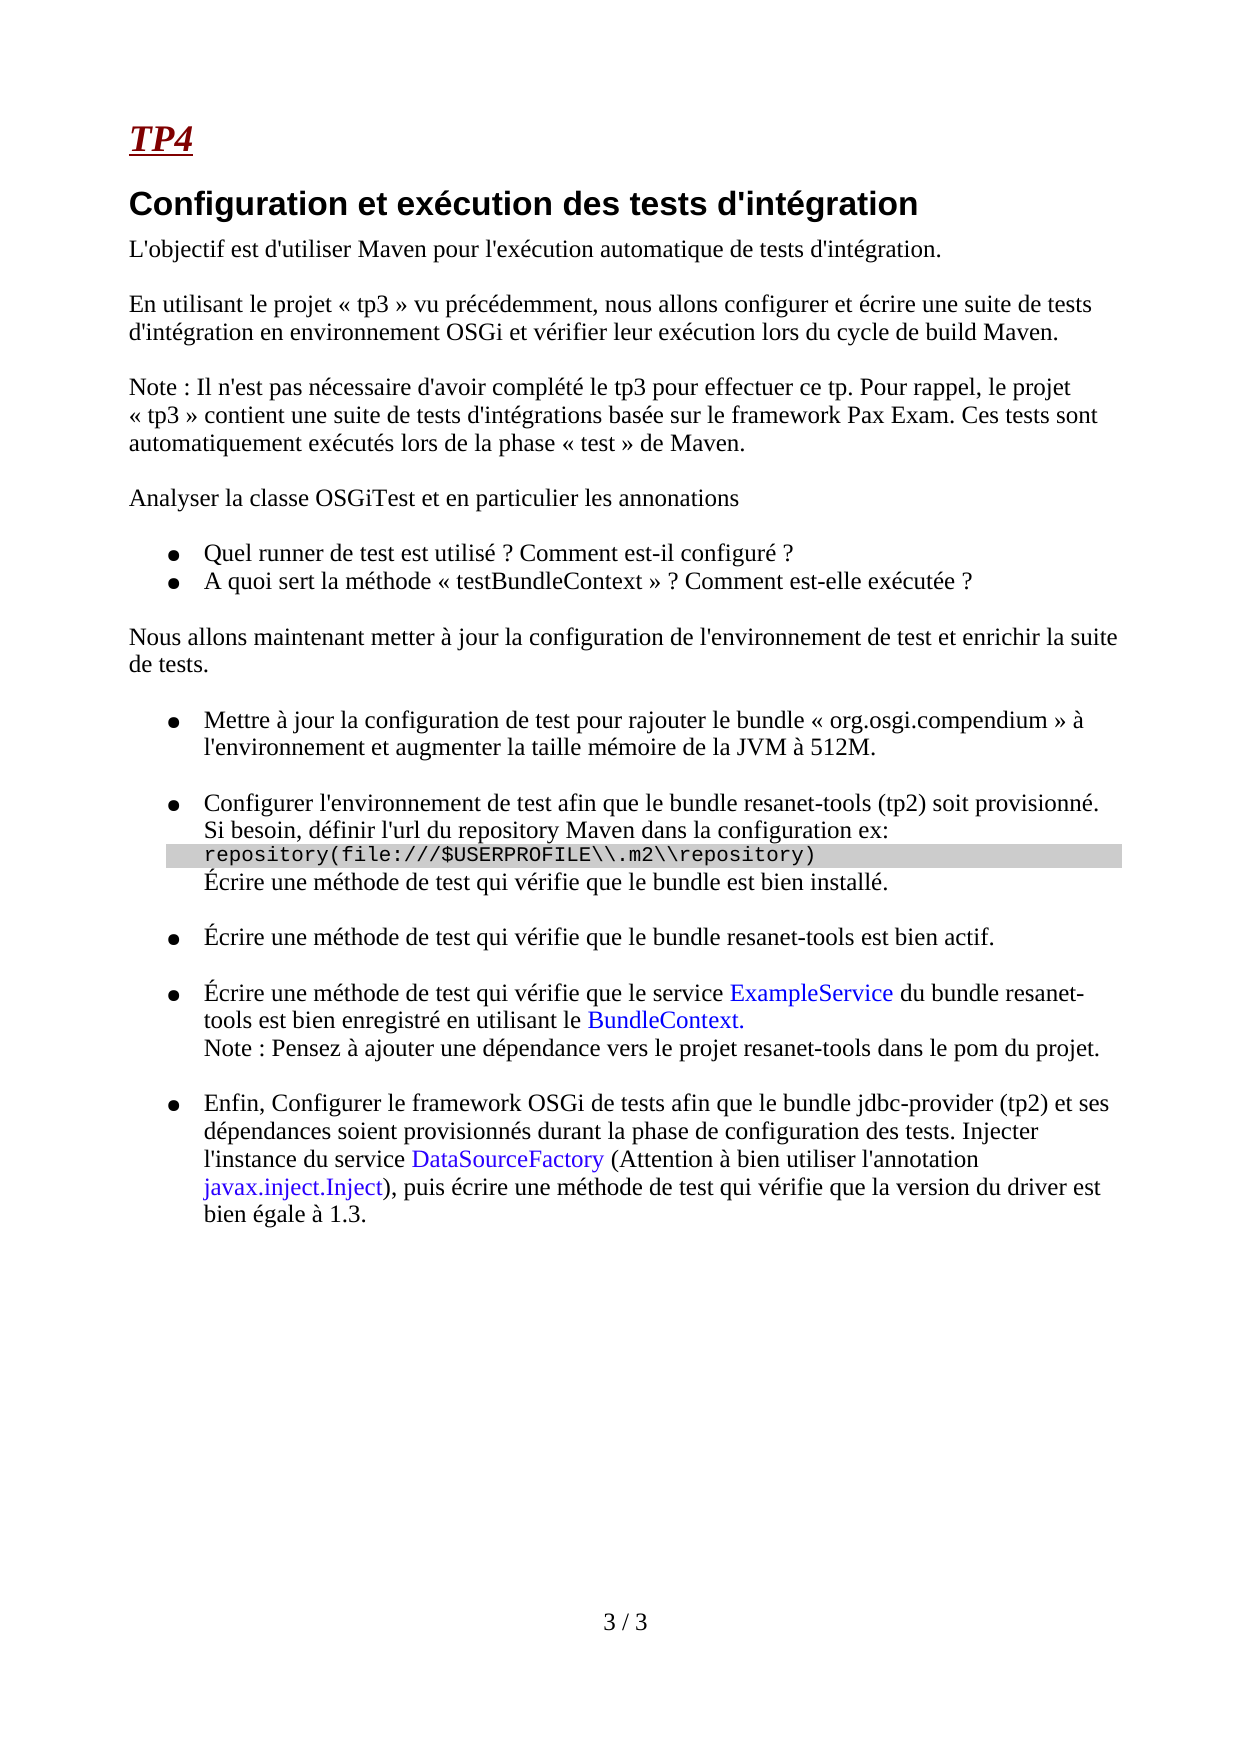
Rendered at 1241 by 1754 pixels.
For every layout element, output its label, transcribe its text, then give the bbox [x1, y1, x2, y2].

list Mettre à jour la configuration de test pour rajouter le bundle « org.osgi.compendium » à l'environnement et augmenter la taille mémoire de la JVM à 512M. [166, 706, 1122, 789]
text En utilisant le projet « tp3 » vu précédemment, nous allons configurer et écrire une suite de tests d'intégration en environnement OSGi et vérifier leur exécution lors du cycle de build Maven. [128, 290, 1122, 373]
subtitle Configuration et exécution des tests d'intégration [128, 185, 1122, 222]
text Nous allons maintenant metter à jour la configuration de l'environnement de test et enrichir la suite de tests. [128, 623, 1122, 678]
text TP4 [128, 118, 1122, 160]
list Écrire une méthode de test qui vérifie que le bundle est bien installé. [166, 868, 1122, 923]
list Enfin, Configurer le framework OSGi de tests afin que le bundle jdbc-provider (tp2) et ses dépendances soient provisionnés durant la phase de configuration des tests. Injecter l'instance du service DataSourceFactory (Attention à bien utiliser l'annotation javax.inject.Inject), puis écrire une méthode de test qui vérifie que la version du driver est bien égale à 1.3. [166, 1089, 1122, 1228]
list Écrire une méthode de test qui vérifie que le bundle resanet-tools est bien actif. [166, 923, 1122, 951]
list Écrire une méthode de test qui vérifie que le service ExampleService du bundle resanet-tools est bien enregistré en utilisant le BundleContext. Note : Pensez à ajouter une dépendance vers le projet resanet-tools dans le pom du projet. [166, 979, 1122, 1089]
list Quel runner de test est utilisé ? Comment est-il configuré ? [166, 539, 1122, 567]
text Analyser la classe OSGiTest et en particulier les annonations [128, 484, 1122, 512]
list A quoi sert la méthode « testBundleContext » ? Comment est-elle exécutée ? [166, 567, 1122, 595]
list Configurer l'environnement de test afin que le bundle resanet-tools (tp2) soit provisionné. Si besoin, définir l'url du repository Maven dans la configuration ex: [166, 789, 1122, 844]
text L'objectif est d'utiliser Maven pour l'exécution automatique de tests d'intégration. [128, 235, 1122, 262]
text Note : Il n'est pas nécessaire d'avoir complété le tp3 pour effectuer ce tp. Pour rappel, le projet « tp3 » contient une suite de tests d'intégrations basée sur le framework Pax Exam. Ces tests sont automatiquement exécutés lors de la phase « test » de Maven. [128, 373, 1122, 456]
list repository(file:///$USERPROFILE\\.m2\\repository) [166, 844, 1122, 868]
